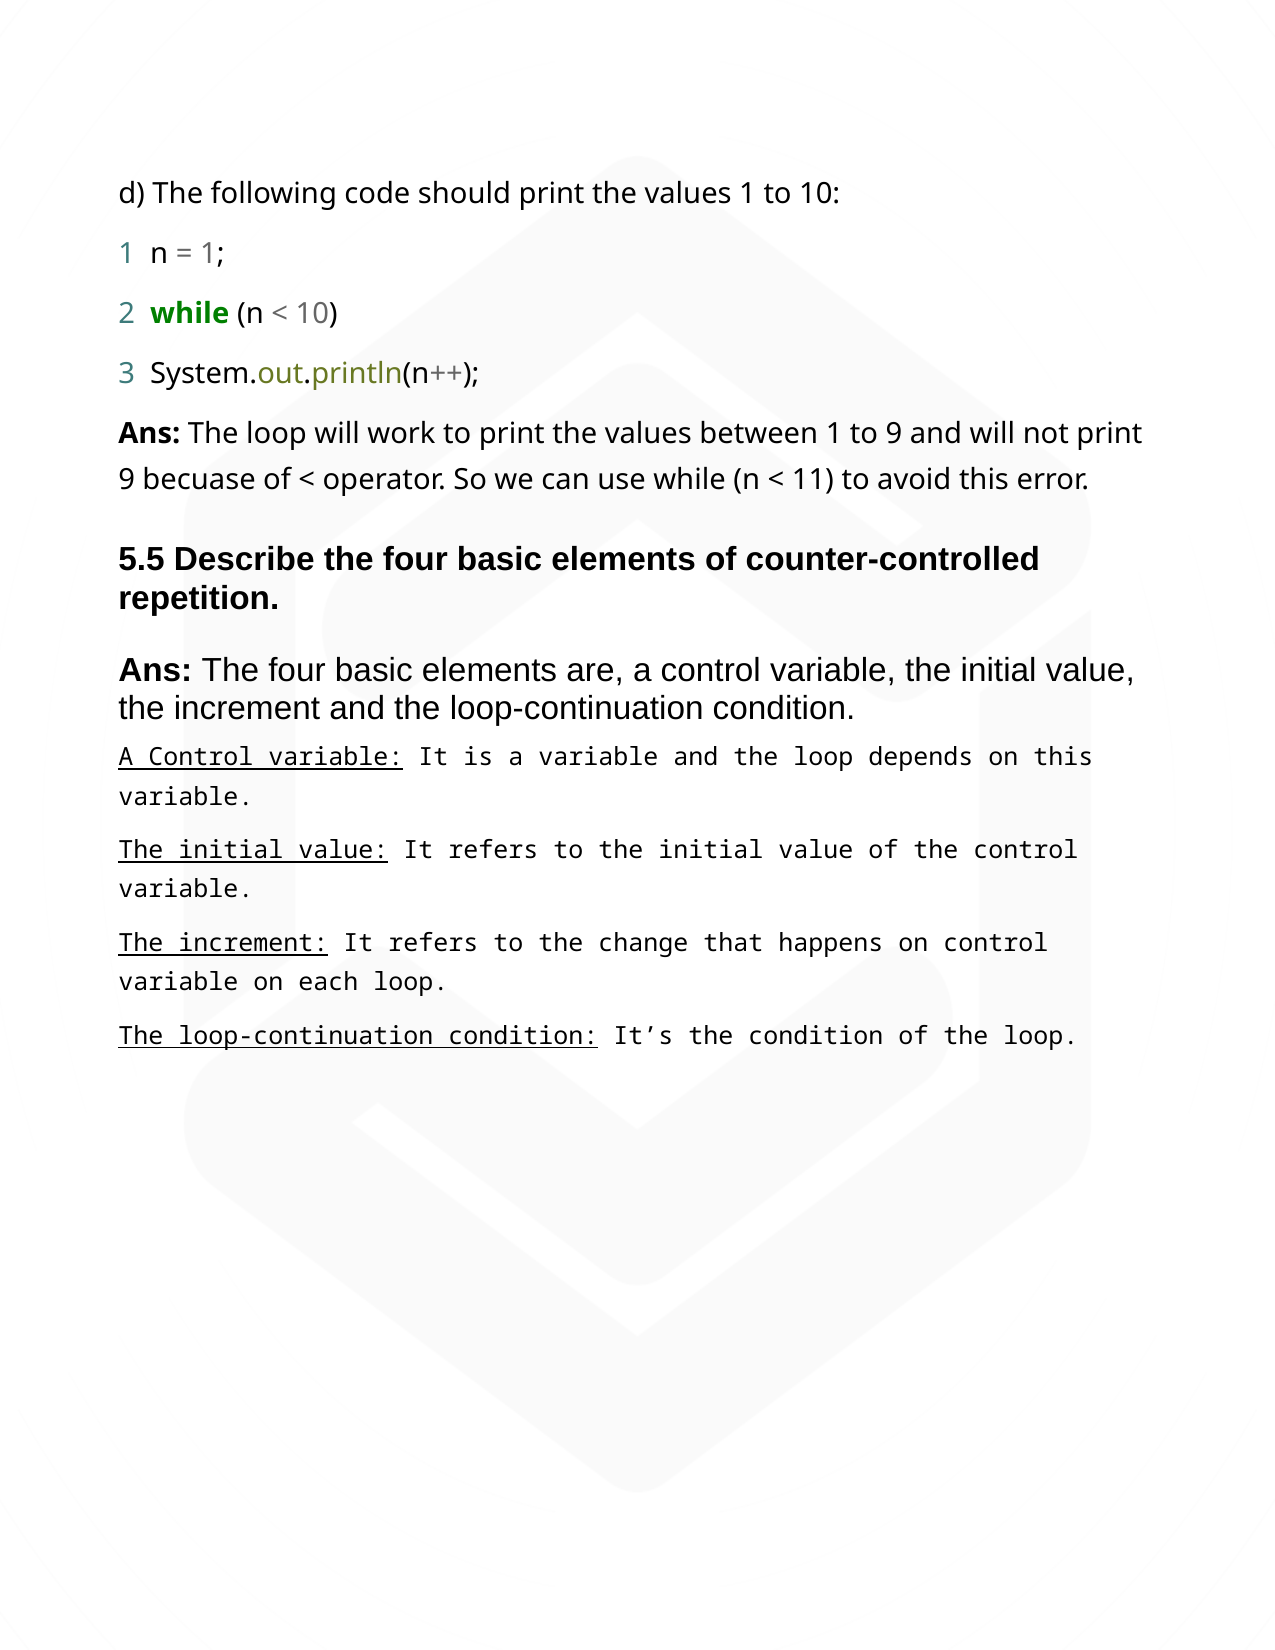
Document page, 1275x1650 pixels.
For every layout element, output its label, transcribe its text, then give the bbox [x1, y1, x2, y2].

text 1 n = 1; [118, 232, 1157, 272]
text The initial value: It refers to the initial value of the control variable. [118, 832, 1157, 905]
text The increment: It refers to the change that happens on control variable on each loop. [118, 925, 1157, 998]
text 3 System.out.println(n++); [118, 352, 1157, 392]
subtitle 5.5 Describe the four basic elements of counter-controlled repetition. [118, 539, 1157, 616]
text 2 while (n < 10) [118, 292, 1157, 332]
text Ans: The loop will work to print the values between 1 to 9 and will not print 9 becuase of < operator. So we can use while (n < 11) to avoid this error. [118, 413, 1157, 498]
text d) The following code should print the values 1 to 10: [118, 172, 1157, 212]
text The loop-continuation condition: It’s the condition of the loop. [118, 1018, 1157, 1052]
subtitle Ans: The four basic elements are, a control variable, the initial value, the increment and the loop-continuation condition. [118, 649, 1157, 726]
text A Control variable: It is a variable and the loop depends on this variable. [118, 739, 1157, 812]
